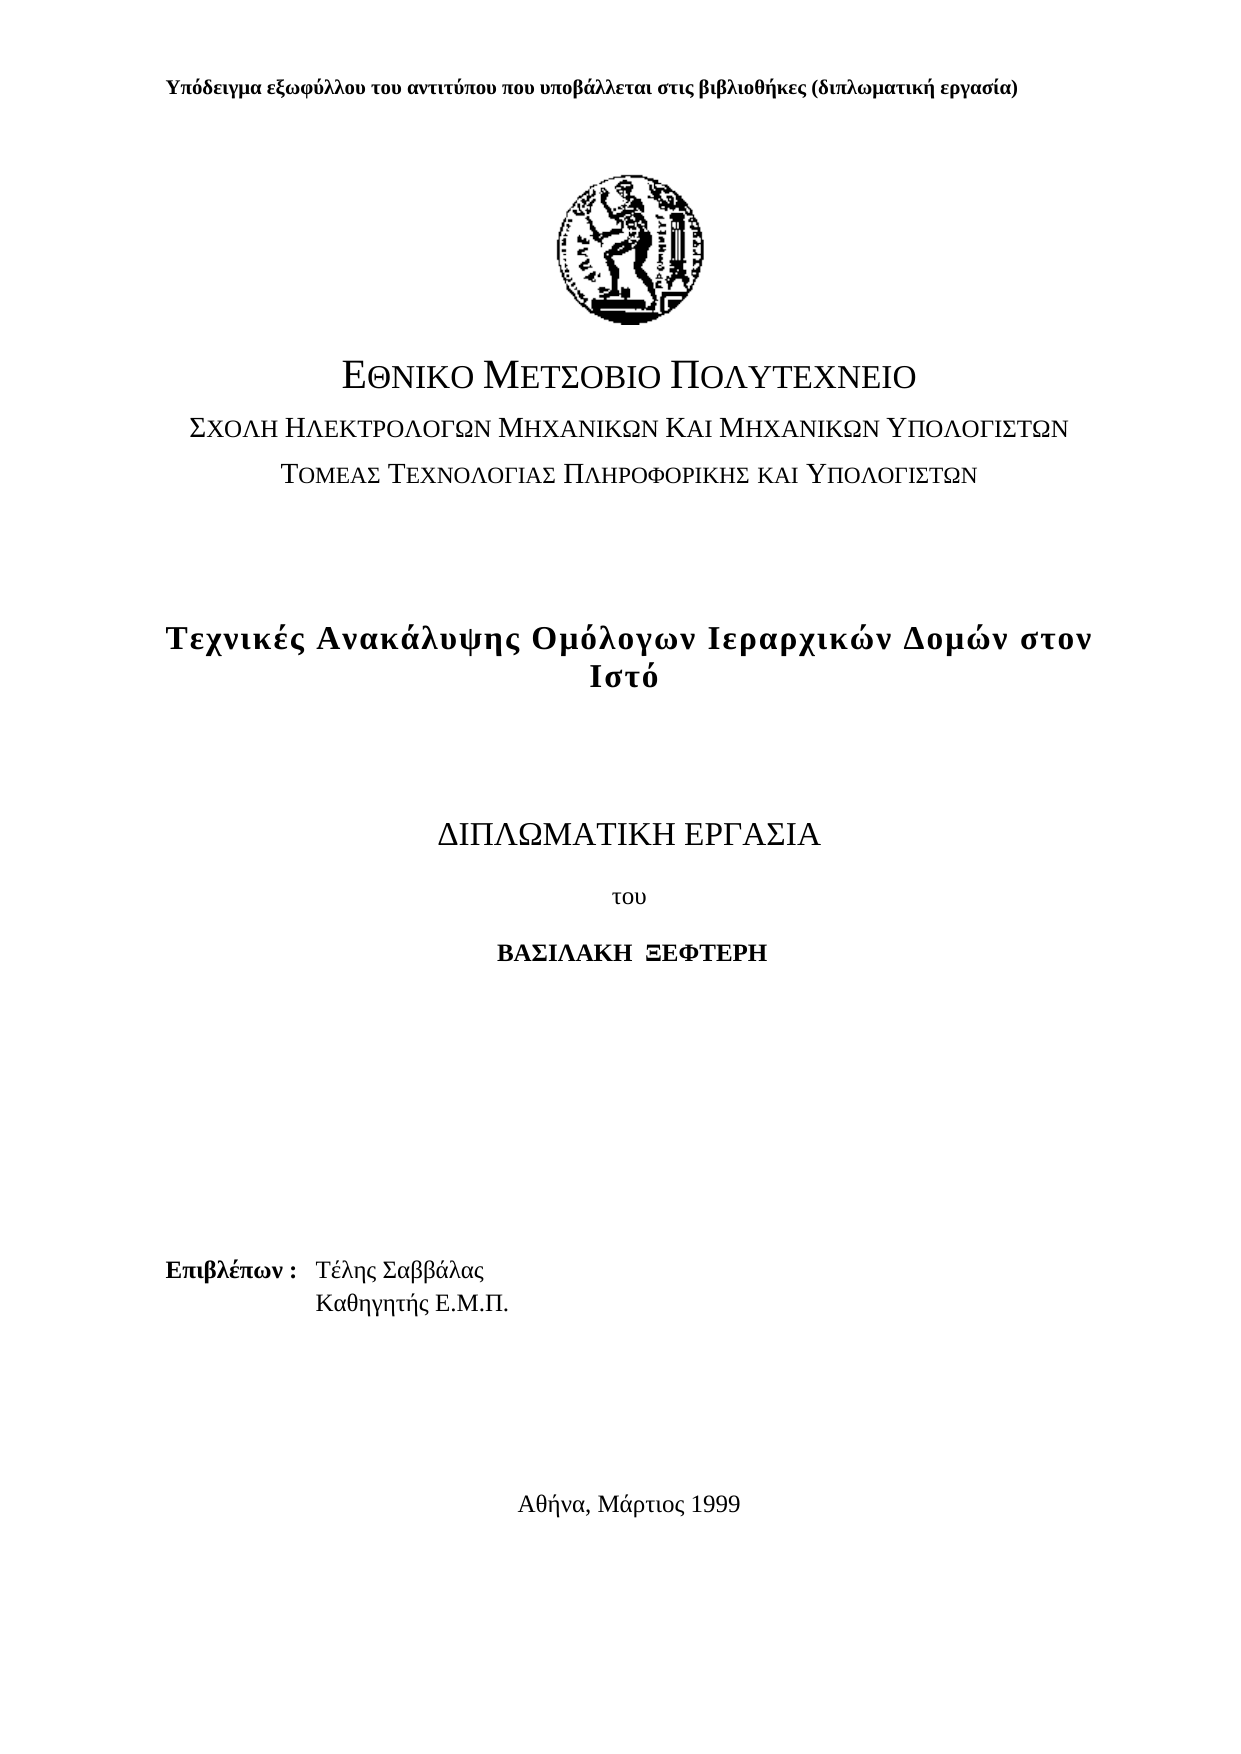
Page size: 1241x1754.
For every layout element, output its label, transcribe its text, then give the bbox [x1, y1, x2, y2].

text ΒΑΣΙΛΑΚΗ ΞΕΦΤΕΡΗ [165, 938, 1092, 967]
text του [165, 881, 1092, 910]
subtitle Τεχνικές Ανακάλυψης Ομόλογων Ιεραρχικών Δομών στον Ιστό [165, 618, 1092, 695]
text ΕΘΝΙΚΟ ΜΕΤΣΟΒΙΟ ΠΟΛΥΤΕΧΝΕΙΟ [165, 349, 1092, 397]
text Αθήνα, Μάρτιος 1999 [165, 1489, 1092, 1518]
text Τομεας Τεχνολογιασ Πληροφορικησ και Υπολογιστων [165, 456, 1092, 489]
text Επιβλέπων : Τέλης Σαββάλας [165, 1255, 1092, 1283]
text Καθηγητής Ε.Μ.Π. [315, 1288, 1092, 1316]
picture [554, 172, 704, 325]
text ΣΧΟΛΗ ΗΛΕΚΤΡΟΛΟΓΩΝ ΜΗΧΑΝΙΚΩΝ ΚΑΙ ΜΗΧΑΝΙΚΩΝ ΥΠΟΛΟΓΙΣΤΩΝ [165, 410, 1092, 443]
text ΔΙΠΛΩΜΑΤΙΚΗ ΕΡΓΑΣΙΑ [165, 814, 1092, 852]
